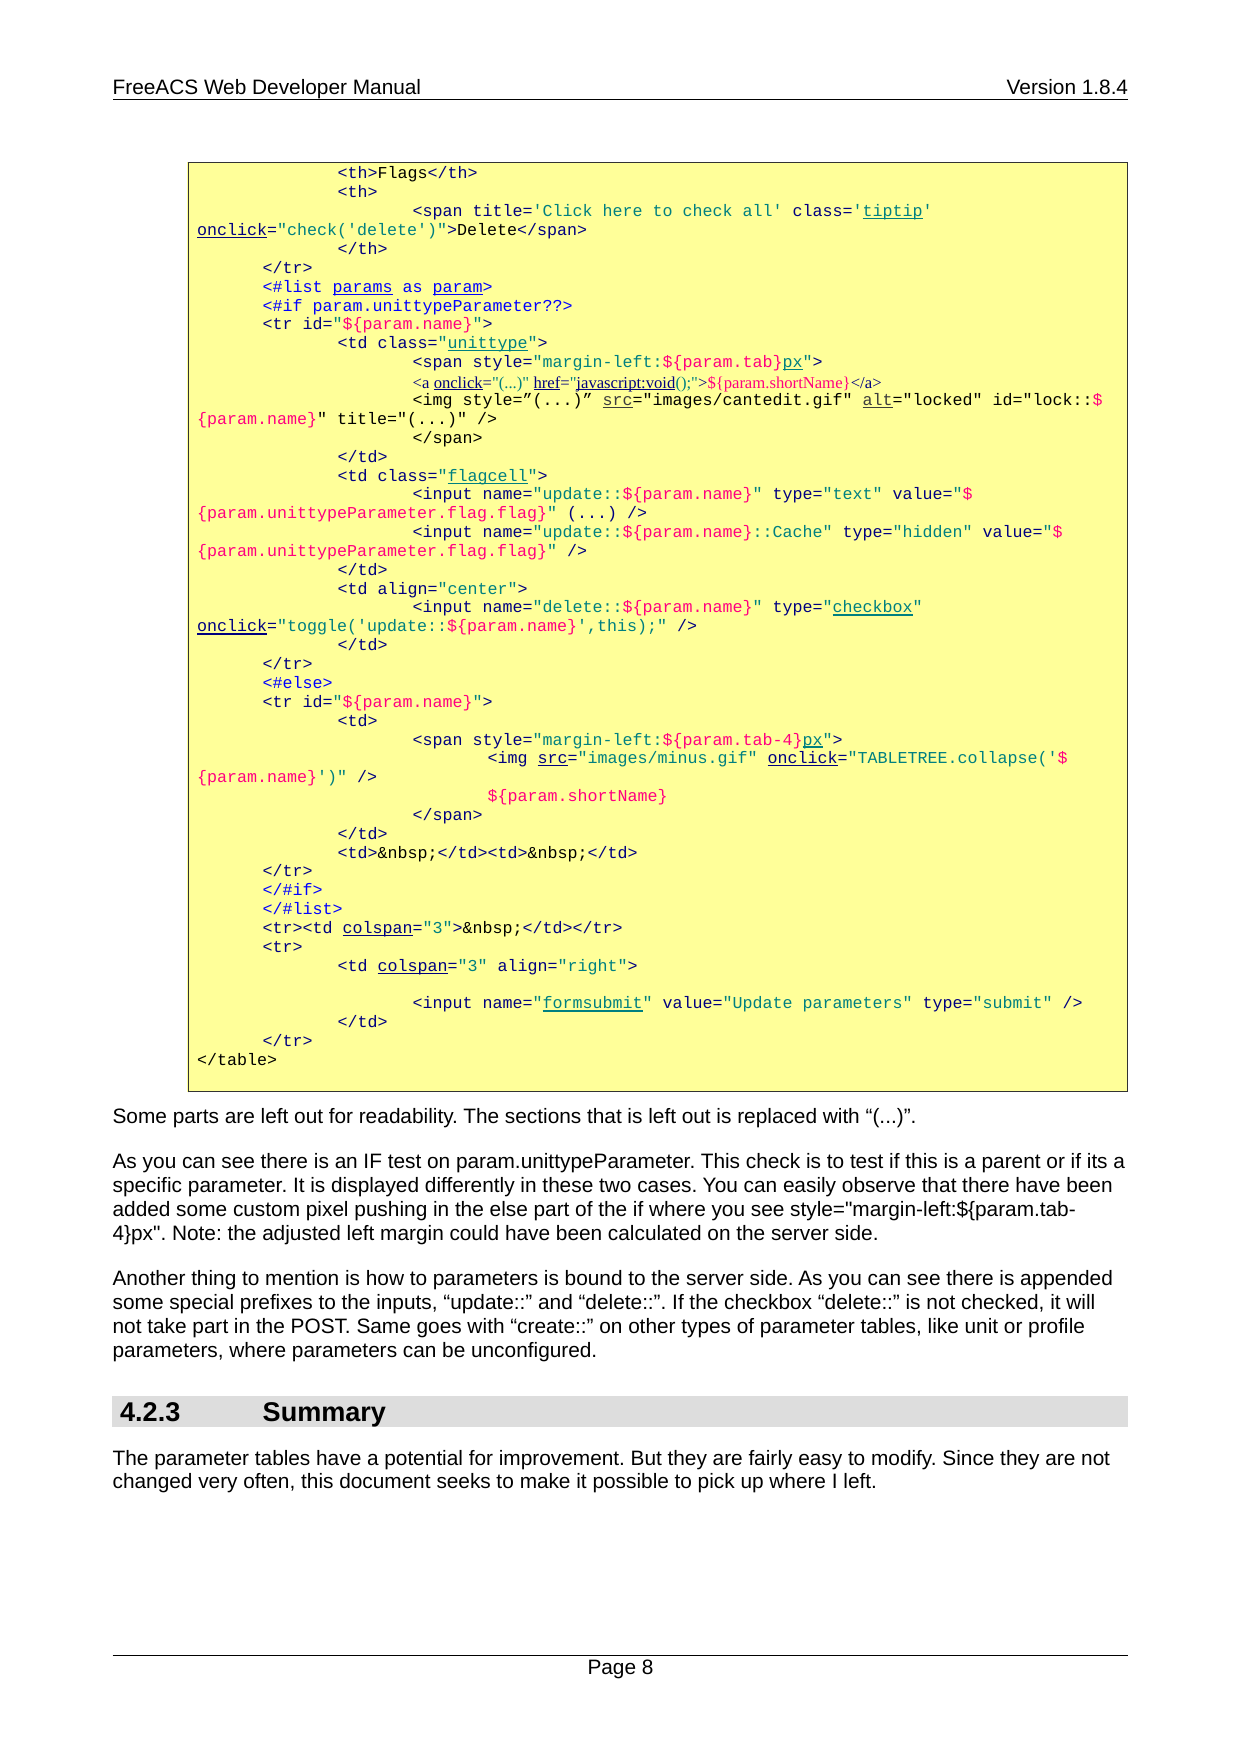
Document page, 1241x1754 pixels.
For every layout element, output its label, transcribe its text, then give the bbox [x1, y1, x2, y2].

text </#if> [189, 879, 1127, 898]
text <span style="margin-left:${param.tab}px"> [189, 351, 1127, 369]
text <tr><td colspan="3">&nbsp;</td></tr> [189, 916, 1127, 935]
text As you can see there is an IF test on param.unittypeParameter. This check is to test if this is a parent or if its a specific parameter. It is displayed differently in these two cases. You can easily observe that there have been added some custom pixel pushing in the else part of the if where you see style="margin-left:${param.tab-4}px". Note: the adjusted left margin could have been calculated on the server side. [112, 1149, 1128, 1245]
text </th> [189, 237, 1127, 256]
text </tr> [189, 860, 1127, 879]
text <th> [189, 181, 1127, 200]
text </#list> [189, 898, 1127, 916]
text <td class="flagcell"> [189, 464, 1127, 483]
text <span title='Click here to check all' class='tiptip' onclick="check('delete')">Delete</span> [189, 200, 1127, 237]
text </td> [189, 558, 1127, 577]
text </td> [189, 822, 1127, 841]
text <tr> [189, 935, 1127, 954]
text <tr id="${param.name}"> [189, 690, 1127, 709]
text <td class="unittype"> [189, 332, 1127, 351]
text <#list params as param> [189, 275, 1127, 294]
text ${param.shortName} [189, 784, 1127, 803]
text <img src="images/minus.gif" onclick="TABLETREE.collapse('${param.name}')" /> [189, 747, 1127, 784]
text </td> [189, 445, 1127, 464]
text <td colspan="3" align="right"> [189, 954, 1127, 973]
text <#else> [189, 671, 1127, 690]
text <#if param.unittypeParameter??> [189, 294, 1127, 313]
text </td> [189, 1011, 1127, 1029]
text </span> [189, 426, 1127, 445]
text <td align="center"> [189, 577, 1127, 596]
text <img style=”(...)” src="images/cantedit.gif" alt="locked" id="lock::${param.name}" title="(...)" /> [189, 388, 1127, 426]
text </tr> [189, 1029, 1127, 1048]
subtitle Summary [112, 1396, 1128, 1427]
text </table> [189, 1048, 1127, 1067]
text <tr id="${param.name}"> [189, 313, 1127, 332]
text Another thing to mention is how to parameters is bound to the server side. As you can see there is appended some special prefixes to the inputs, “update::” and “delete::”. If the checkbox “delete::” is not checked, it will not take part in the POST. Same goes with “create::” on other types of parameter tables, like unit or profile parameters, where parameters can be unconfigured. [112, 1266, 1128, 1362]
text <td>&nbsp;</td><td>&nbsp;</td> [189, 841, 1127, 860]
text <th>Flags</th> [189, 163, 1127, 181]
text <td> [189, 709, 1127, 728]
text The parameter tables have a potential for improvement. But they are fairly easy to modify. Since they are not changed very often, this document seeks to make it possible to pick up where I left. [112, 1445, 1128, 1493]
text </span> [189, 803, 1127, 822]
text <input name="formsubmit" value="Update parameters" type="submit" /> [189, 992, 1127, 1011]
text </tr> [189, 256, 1127, 275]
text <input name="update::${param.name}::Cache" type="hidden" value="${param.unittypeParameter.flag.flag}" /> [189, 521, 1127, 558]
text Some parts are left out for readability. The sections that is left out is replaced with “(...)”. [112, 1104, 1128, 1128]
text <input name="update::${param.name}" type="text" value="${param.unittypeParameter.flag.flag}" (...) /> [189, 483, 1127, 521]
text <a onclick="(...)" href="javascript:void();">${param.shortName}</a> [189, 369, 1127, 388]
text </td> [189, 634, 1127, 652]
text <span style="margin-left:${param.tab-4}px"> [189, 728, 1127, 747]
text <input name="delete::${param.name}" type="checkbox" onclick="toggle('update::${param.name}',this);" /> [189, 596, 1127, 634]
text </tr> [189, 652, 1127, 671]
